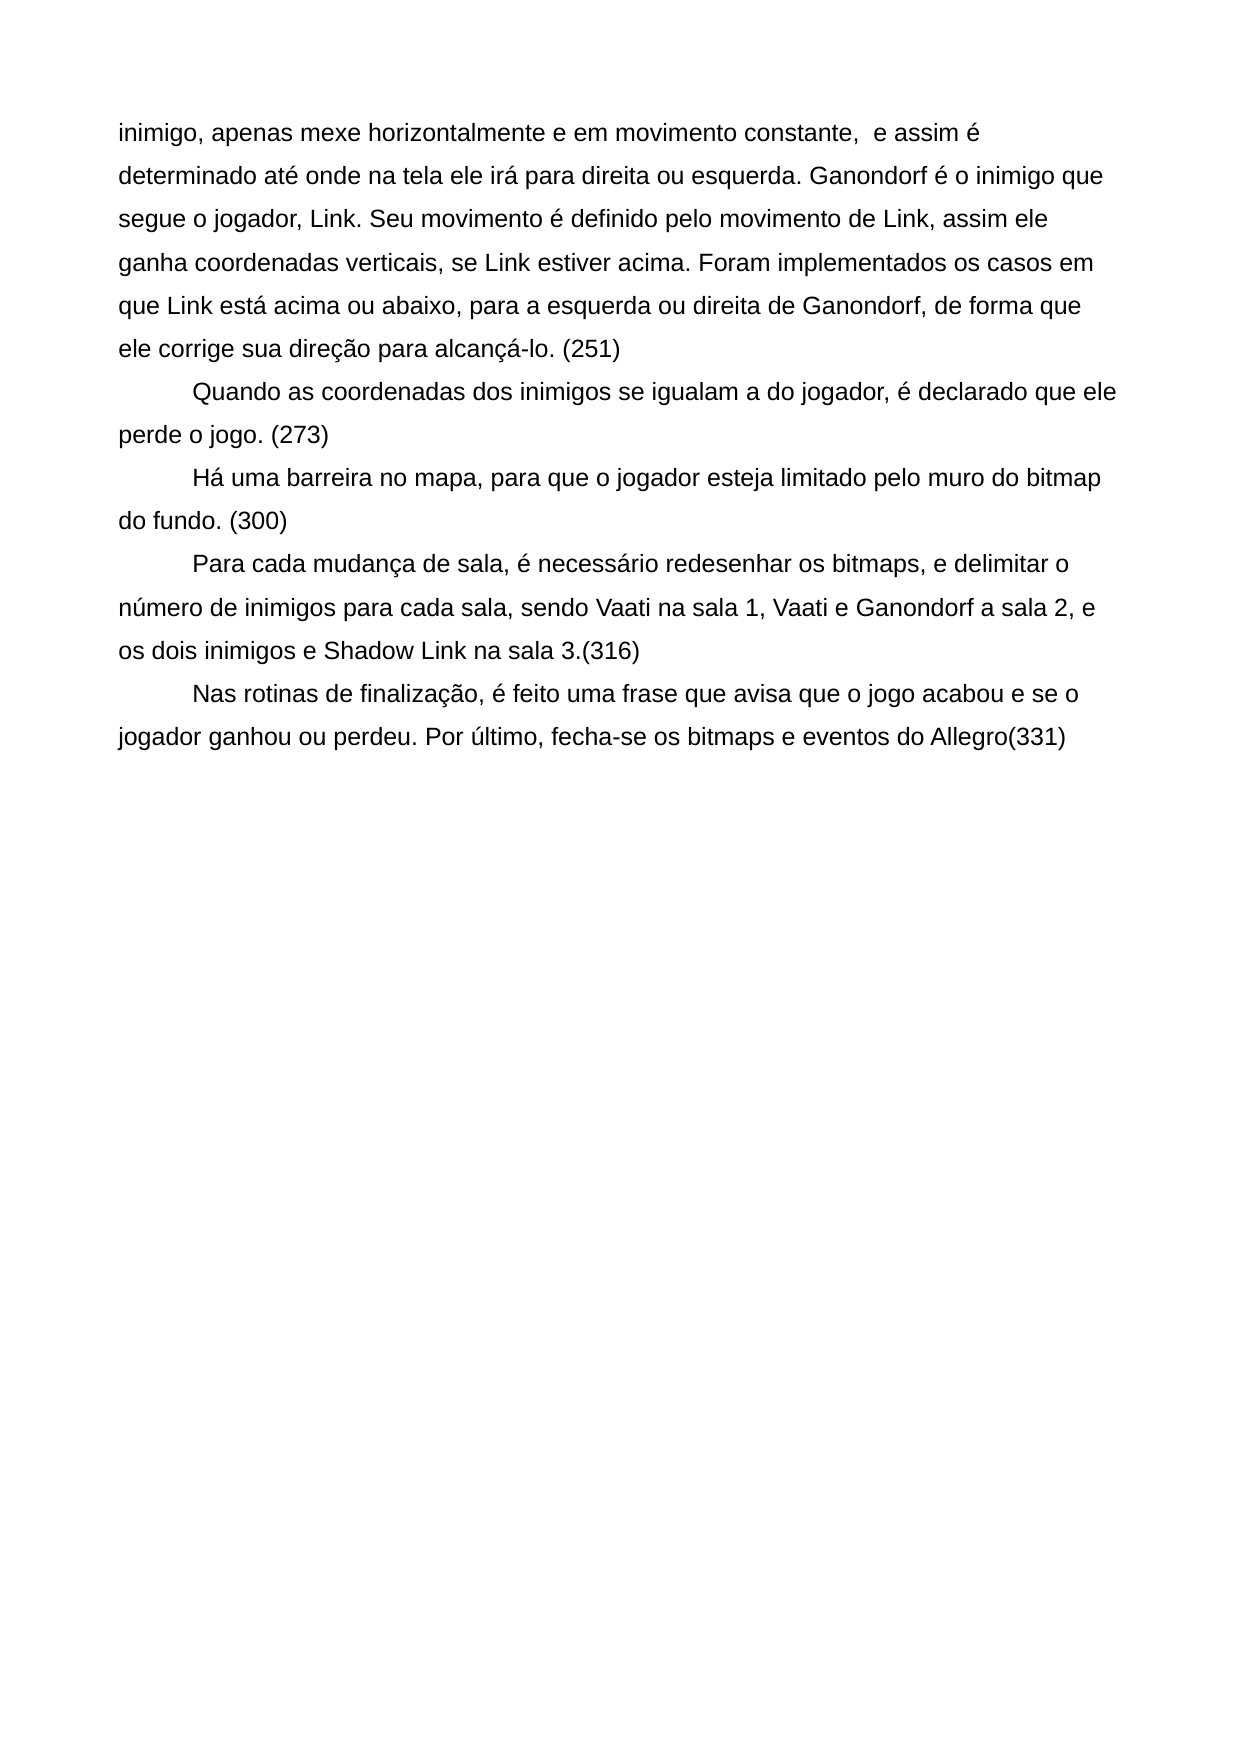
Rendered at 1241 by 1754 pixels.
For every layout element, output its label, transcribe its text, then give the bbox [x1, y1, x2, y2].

text Para cada mudança de sala, é necessário redesenhar os bitmaps, e delimitar o número de inimigos para cada sala, sendo Vaati na sala 1, Vaati e Ganondorf a sala 2, e os dois inimigos e Shadow Link na sala 3.(316) [118, 549, 1122, 664]
text Quando as coordenadas dos inimigos se igualam a do jogador, é declarado que ele perde o jogo. (273) [118, 377, 1122, 449]
text Há uma barreira no mapa, para que o jogador esteja limitado pelo muro do bitmap do fundo. (300) [118, 463, 1122, 535]
text inimigo, apenas mexe horizontalmente e em movimento constante, e assim é determinado até onde na tela ele irá para direita ou esquerda. Ganondorf é o inimigo que segue o jogador, Link. Seu movimento é definido pelo movimento de Link, assim ele ganha coordenadas verticais, se Link estiver acima. Foram implementados os casos em que Link está acima ou abaixo, para a esquerda ou direita de Ganondorf, de forma que ele corrige sua direção para alcançá-lo. (251) [118, 118, 1122, 362]
text Nas rotinas de finalização, é feito uma frase que avisa que o jogo acabou e se o jogador ganhou ou perdeu. Por último, fecha-se os bitmaps e eventos do Allegro(331) [118, 679, 1122, 751]
